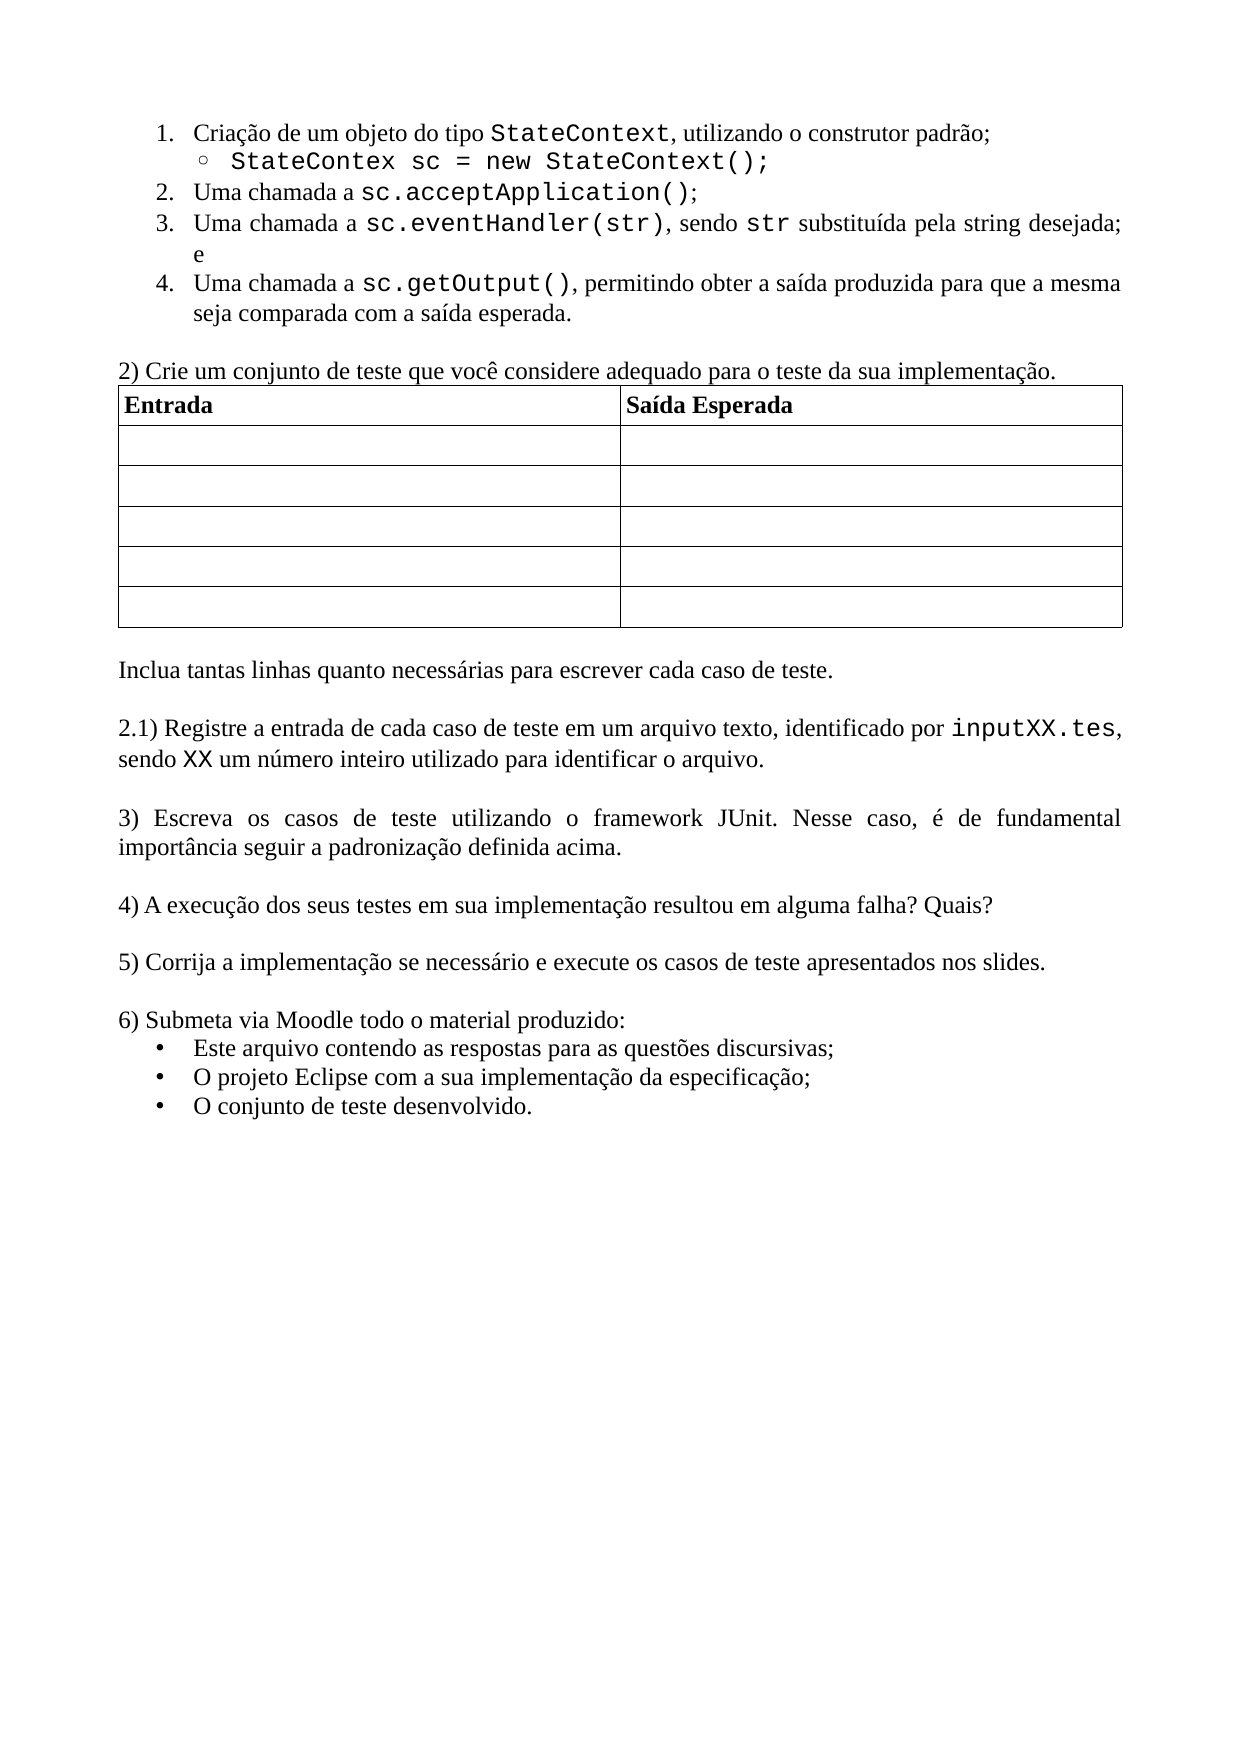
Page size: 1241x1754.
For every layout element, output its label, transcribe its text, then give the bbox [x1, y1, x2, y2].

list O conjunto de teste desenvolvido. [156, 1091, 1122, 1120]
table_cell [621, 547, 1122, 586]
text Inclua tantas linhas quanto necessárias para escrever cada caso de teste. [118, 656, 1122, 684]
table_cell [621, 426, 1122, 465]
table_cell [621, 507, 1122, 546]
list Uma chamada a sc.getOutput(), permitindo obter a saída produzida para que a mesma seja comparada com a saída esperada. [156, 268, 1122, 327]
list StateContex sc = new StateContext(); [193, 149, 1122, 177]
table_header Saída Esperada [621, 386, 1122, 425]
table_cell [119, 587, 620, 627]
text 3) Escreva os casos de teste utilizando o framework JUnit. Nesse caso, é de fundamental importância seguir a padronização definida acima. [118, 803, 1122, 861]
table_cell [119, 466, 620, 506]
table_cell [119, 426, 620, 465]
table_cell [119, 507, 620, 546]
text 6) Submeta via Moodle todo o material produzido: [118, 1005, 1122, 1033]
table_cell [119, 547, 620, 586]
table_cell [621, 466, 1122, 506]
table_cell [621, 587, 1122, 627]
text 4) A execução dos seus testes em sua implementação resultou em alguma falha? Quais? [118, 890, 1122, 918]
text 2) Crie um conjunto de teste que você considere adequado para o teste da sua implementação. [118, 356, 1122, 385]
text 2.1) Registre a entrada de cada caso de teste em um arquivo texto, identificado por inputXX.tes, sendo XX um número inteiro utilizado para identificar o arquivo. [118, 713, 1122, 775]
list Criação de um objeto do tipo StateContext, utilizando o construtor padrão; [156, 118, 1122, 149]
table_header Entrada [119, 386, 620, 425]
list Uma chamada a sc.eventHandler(str), sendo str substituída pela string desejada; e [156, 208, 1122, 268]
list Uma chamada a sc.acceptApplication(); [156, 177, 1122, 208]
text 5) Corrija a implementação se necessário e execute os casos de teste apresentados nos slides. [118, 947, 1122, 976]
list Este arquivo contendo as respostas para as questões discursivas; [156, 1033, 1122, 1062]
list O projeto Eclipse com a sua implementação da especificação; [156, 1062, 1122, 1091]
